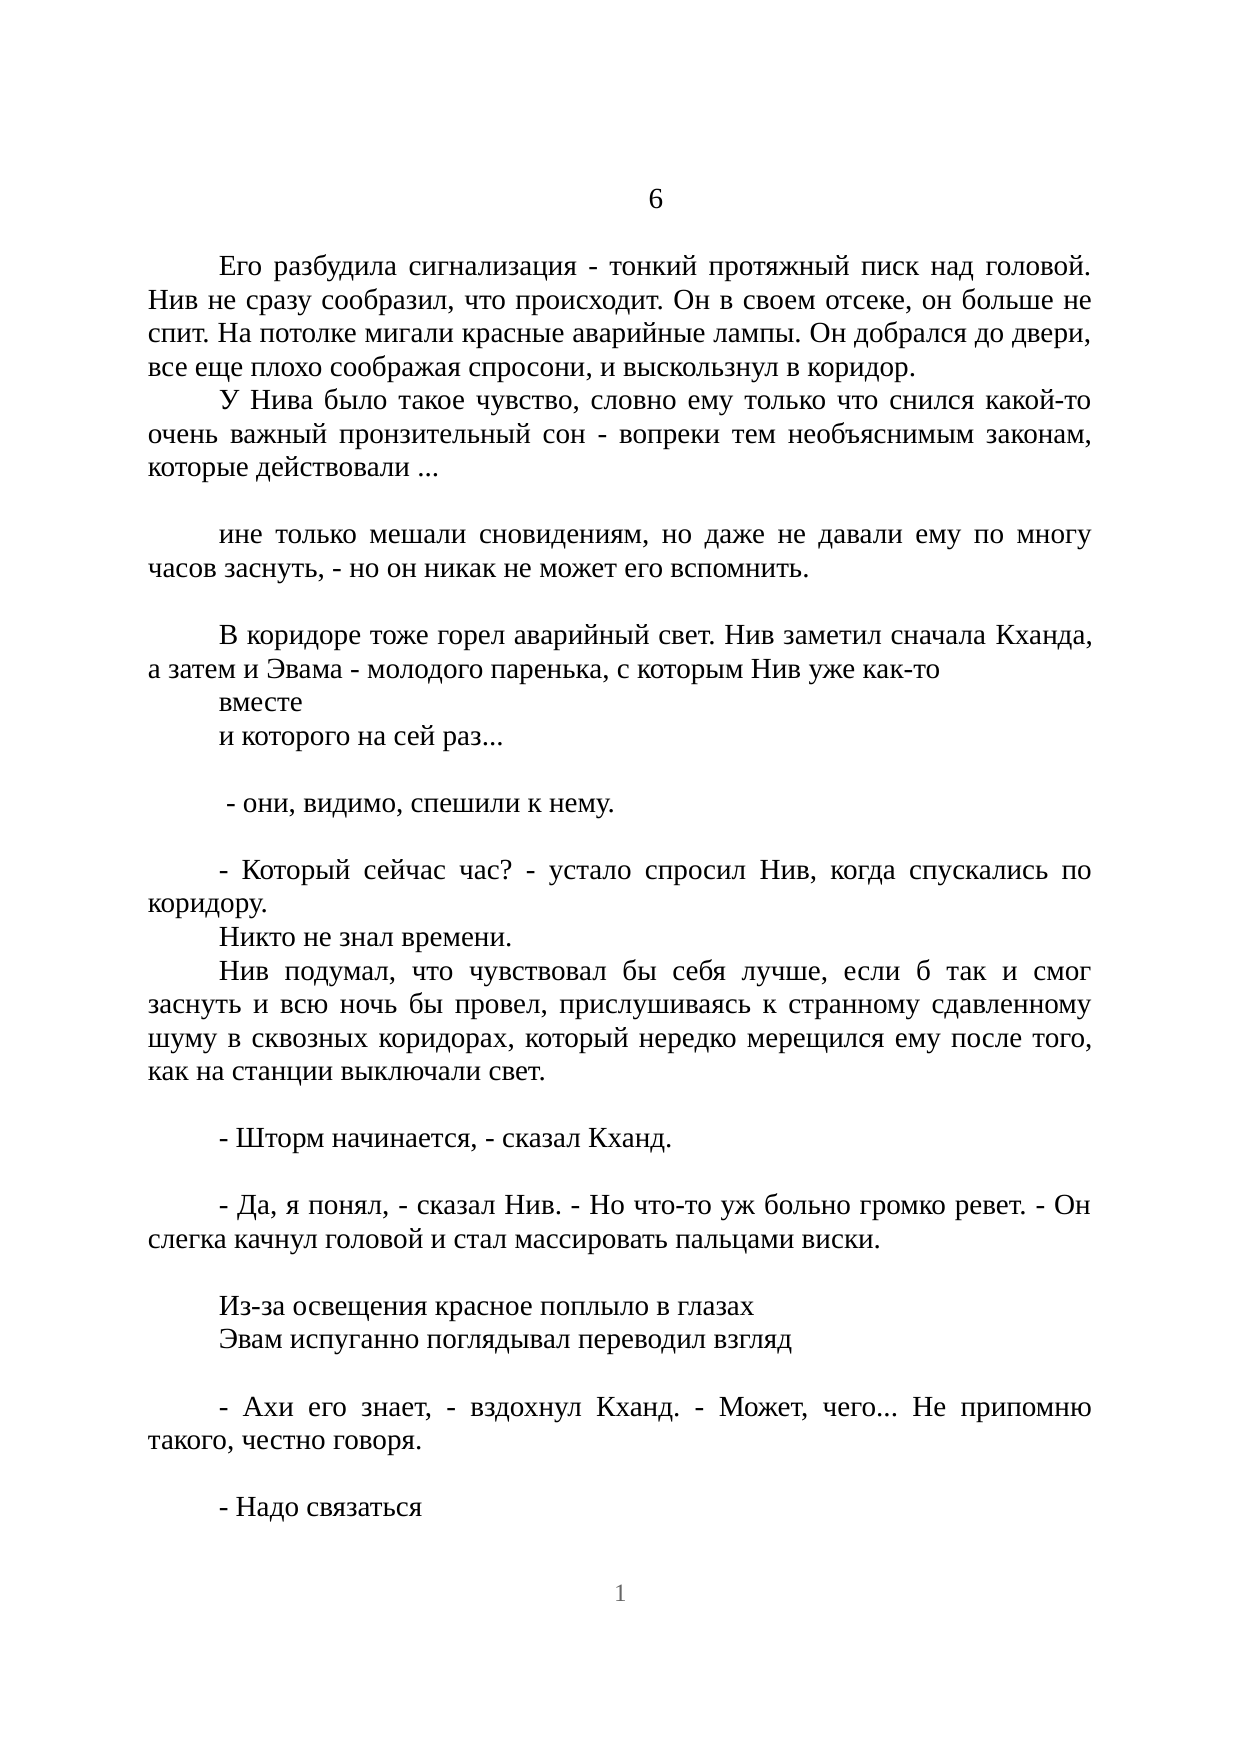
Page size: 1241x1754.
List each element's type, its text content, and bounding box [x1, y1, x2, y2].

text - Да, я понял, - сказал Нив. - Но что-то уж больно громко ревет. - Он слегка качнул головой и стал массировать пальцами виски. [148, 1187, 1093, 1254]
text - Ахи его знает, - вздохнул Кханд. - Может, чего... Не припомню такого, честно говоря. [148, 1389, 1093, 1456]
text Эвам испуганно поглядывал переводил взгляд [148, 1322, 1093, 1355]
text ине только мешали сновидениям, но даже не давали ему по многу часов заснуть, - но он никак не может его вспомнить. [148, 517, 1093, 584]
text и которого на сей раз... [148, 718, 1093, 751]
text У Нива было такое чувство, словно ему только что снился какой-то очень важный пронзительный сон - вопреки тем необъяснимым законам, которые действовали ... [148, 382, 1093, 483]
text В коридоре тоже горел аварийный свет. Нив заметил сначала Кханда, а затем и Эвама - молодого паренька, с которым Нив уже как-то [148, 617, 1093, 684]
text 6 [148, 181, 1093, 215]
text - Надо связаться [148, 1489, 1093, 1523]
text вместе [148, 684, 1093, 718]
text - Шторм начинается, - сказал Кханд. [148, 1120, 1093, 1154]
text - Который сейчас час? - устало спросил Нив, когда спускались по коридору. [148, 852, 1093, 919]
text - они, видимо, спешили к нему. [148, 785, 1093, 818]
text Нив подумал, что чувствовал бы себя лучше, если б так и смог заснуть и всю ночь бы провел, прислушиваясь к странному сдавленному шуму в сквозных коридорах, который нередко мерещился ему после того, как на станции выключали свет. [148, 953, 1093, 1087]
text Никто не знал времени. [148, 919, 1093, 953]
text Его разбудила сигнализация - тонкий протяжный писк над головой. Нив не сразу сообразил, что происходит. Он в своем отсеке, он больше не спит. На потолке мигали красные аварийные лампы. Он добрался до двери, все еще плохо соображая спросони, и выскользнул в коридор. [148, 248, 1093, 382]
text Из-за освещения красное поплыло в глазах [148, 1288, 1093, 1322]
